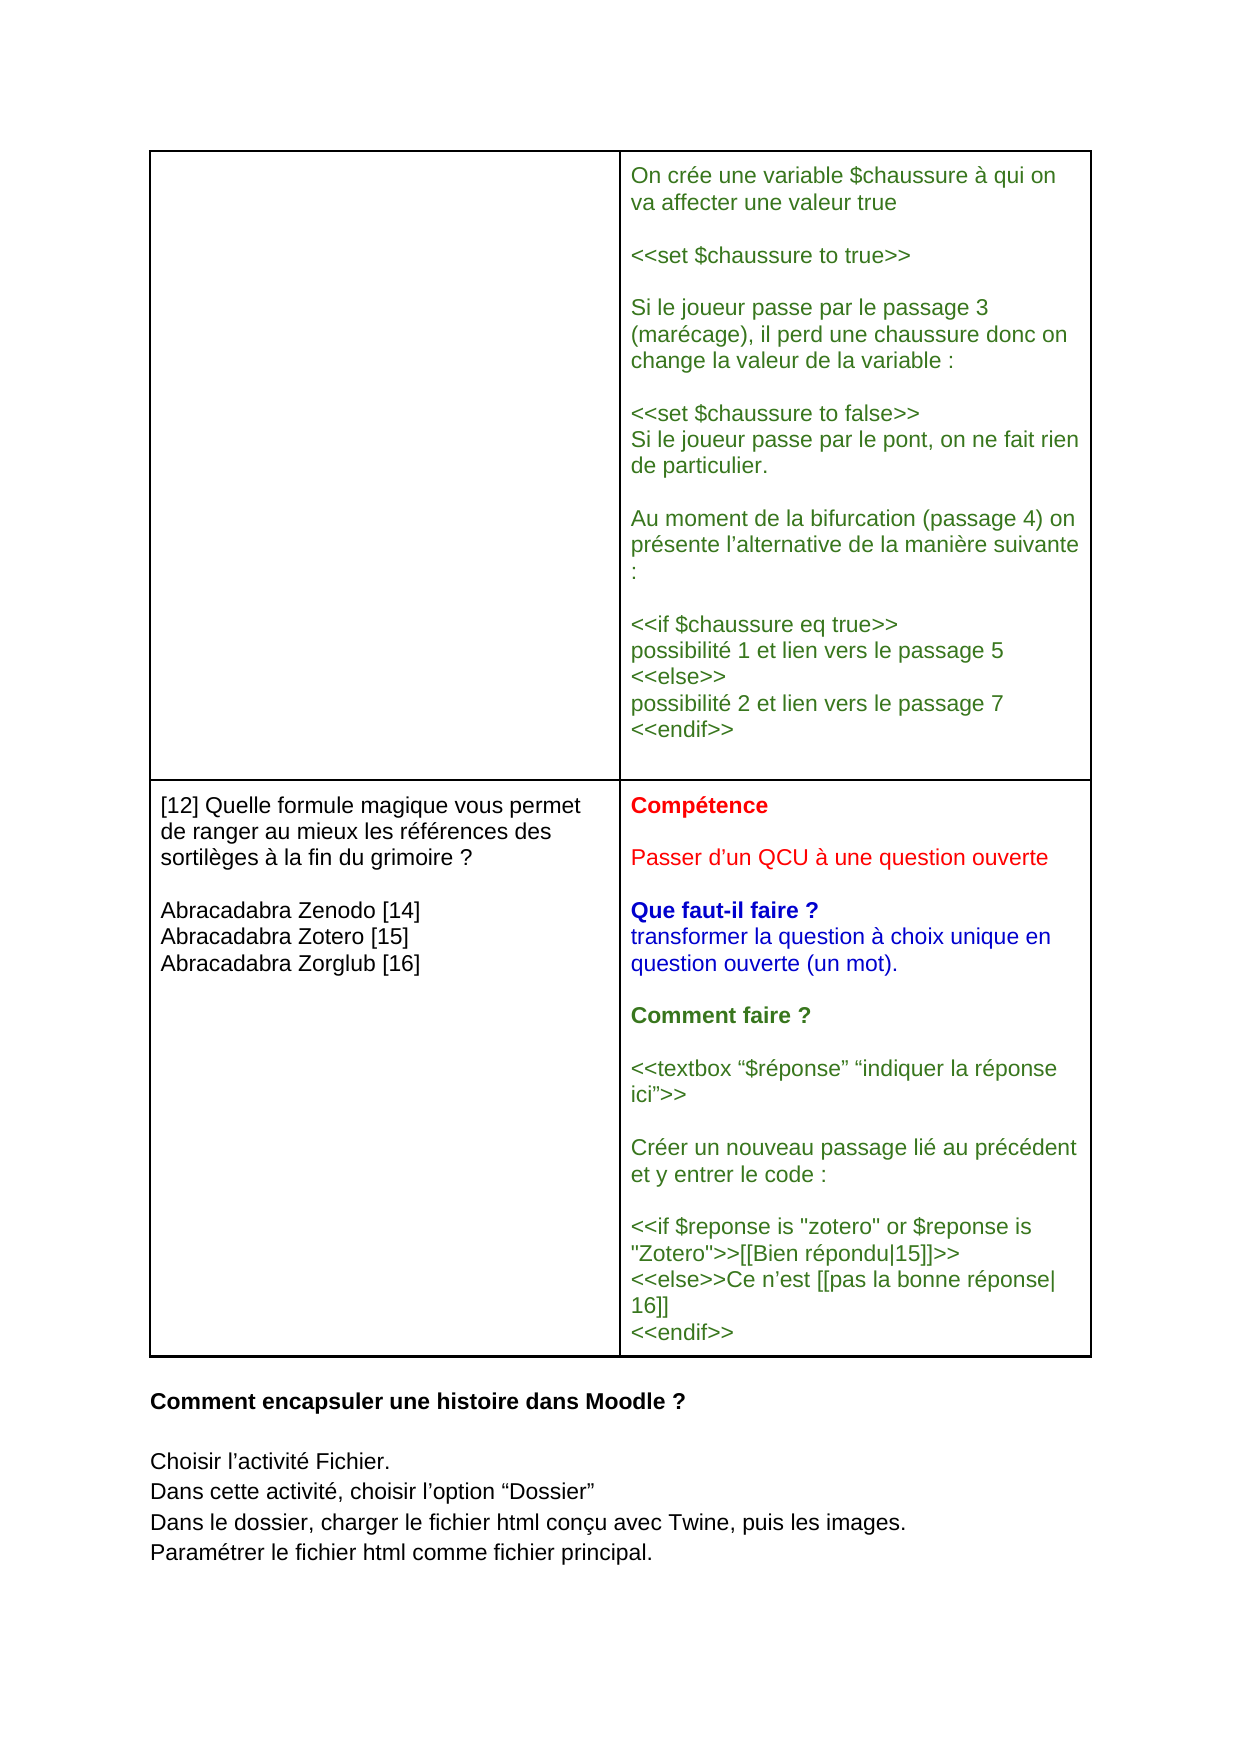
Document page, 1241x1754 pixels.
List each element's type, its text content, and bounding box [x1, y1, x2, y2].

text Choisir l’activité Fichier. [150, 1448, 1090, 1474]
text Dans le dossier, charger le fichier html conçu avec Twine, puis les images. [150, 1508, 1090, 1535]
text Dans cette activité, choisir l’option “Dossier” [150, 1478, 1090, 1505]
table_cell [151, 152, 619, 779]
table_cell Compétence Passer d’un QCU à une question ouverte Que faut-il faire ? transformer la question à choix unique en question ouverte (un mot). Comment faire ? <<textbox “$réponse” “indiquer la réponse ici”>> Créer un nouveau passage lié au précédent et y entrer le code : <<if $reponse is "zotero" or $reponse is "Zotero">>[[Bien répondu|15]]>> <<else>>Ce n’est [[pas la bonne réponse|16]] <<endif>> [621, 781, 1090, 1355]
text Comment encapsuler une histoire dans Moodle ? [150, 1388, 1090, 1414]
text Paramétrer le fichier html comme fichier principal. [150, 1539, 1090, 1565]
table_cell On crée une variable $chaussure à qui on va affecter une valeur true <<set $chaussure to true>> Si le joueur passe par le passage 3 (marécage), il perd une chaussure donc on change la valeur de la variable : <<set $chaussure to false>> Si le joueur passe par le pont, on ne fait rien de particulier. Au moment de la bifurcation (passage 4) on présente l’alternative de la manière suivante : <<if $chaussure eq true>> possibilité 1 et lien vers le passage 5 <<else>> possibilité 2 et lien vers le passage 7 <<endif>> [621, 152, 1090, 779]
table_cell [12] Quelle formule magique vous permet de ranger au mieux les références des sortilèges à la fin du grimoire ? Abracadabra Zenodo [14] Abracadabra Zotero [15] Abracadabra Zorglub [16] [151, 781, 619, 1355]
